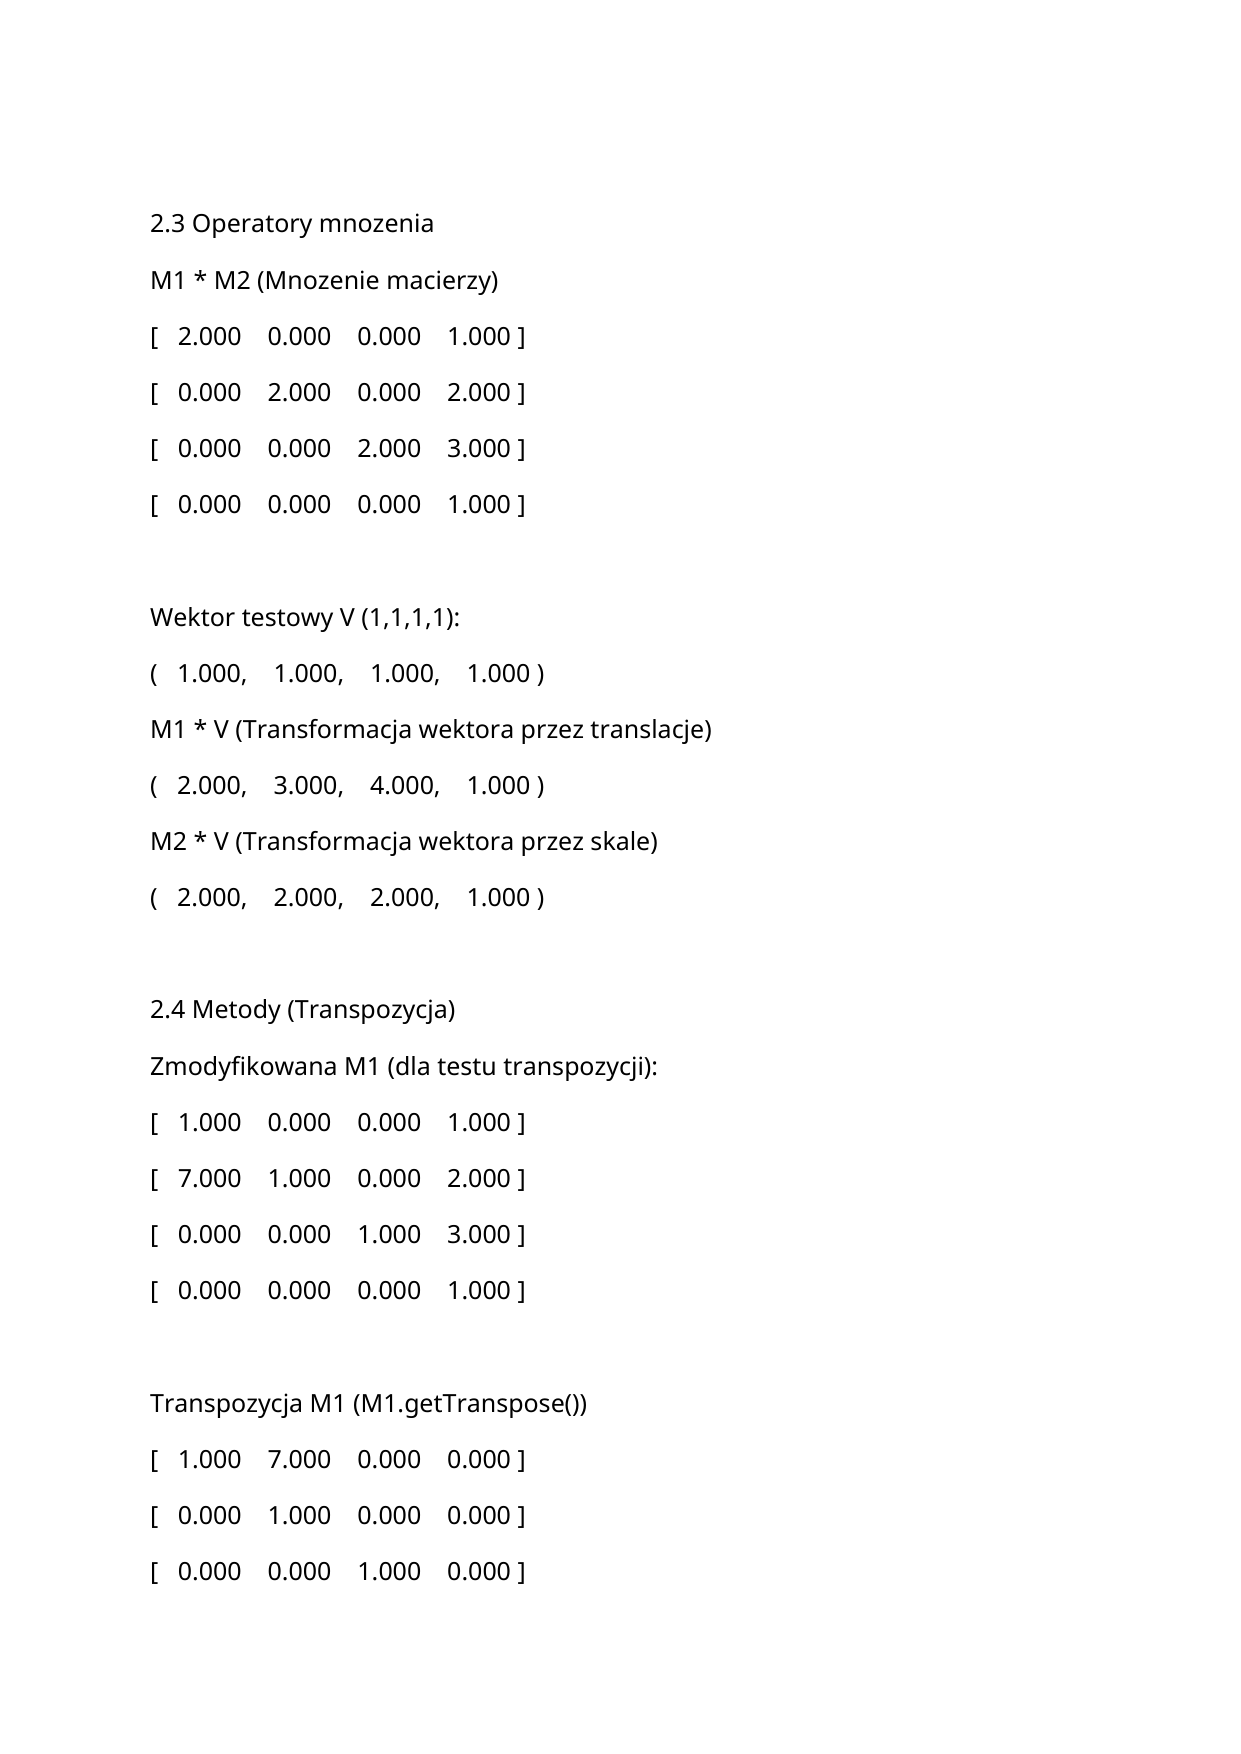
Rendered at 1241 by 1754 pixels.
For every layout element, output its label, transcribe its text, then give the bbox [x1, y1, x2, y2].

text ( 2.000, 2.000, 2.000, 1.000 ) [150, 880, 1090, 914]
text M2 * V (Transformacja wektora przez skale) [150, 824, 1090, 858]
text [ 0.000 0.000 0.000 1.000 ] [150, 1273, 1090, 1307]
text [ 0.000 0.000 0.000 1.000 ] [150, 487, 1090, 521]
text [ 2.000 0.000 0.000 1.000 ] [150, 318, 1090, 352]
text ( 2.000, 3.000, 4.000, 1.000 ) [150, 768, 1090, 802]
text Zmodyfikowana M1 (dla testu transpozycji): [150, 1048, 1090, 1082]
text [ 0.000 0.000 1.000 3.000 ] [150, 1217, 1090, 1251]
text [ 0.000 0.000 2.000 3.000 ] [150, 431, 1090, 465]
text 2.3 Operatory mnozenia [150, 206, 1090, 240]
text M1 * M2 (Mnozenie macierzy) [150, 262, 1090, 296]
text Transpozycja M1 (M1.getTranspose()) [150, 1385, 1090, 1419]
text [ 7.000 1.000 0.000 2.000 ] [150, 1161, 1090, 1195]
text [ 1.000 7.000 0.000 0.000 ] [150, 1441, 1090, 1475]
text M1 * V (Transformacja wektora przez translacje) [150, 711, 1090, 746]
text [ 0.000 1.000 0.000 0.000 ] [150, 1497, 1090, 1532]
text ( 1.000, 1.000, 1.000, 1.000 ) [150, 655, 1090, 689]
text 2.4 Metody (Transpozycja) [150, 992, 1090, 1026]
text [ 0.000 0.000 1.000 0.000 ] [150, 1554, 1090, 1588]
text [ 1.000 0.000 0.000 1.000 ] [150, 1104, 1090, 1138]
text Wektor testowy V (1,1,1,1): [150, 599, 1090, 633]
text [ 0.000 2.000 0.000 2.000 ] [150, 374, 1090, 409]
